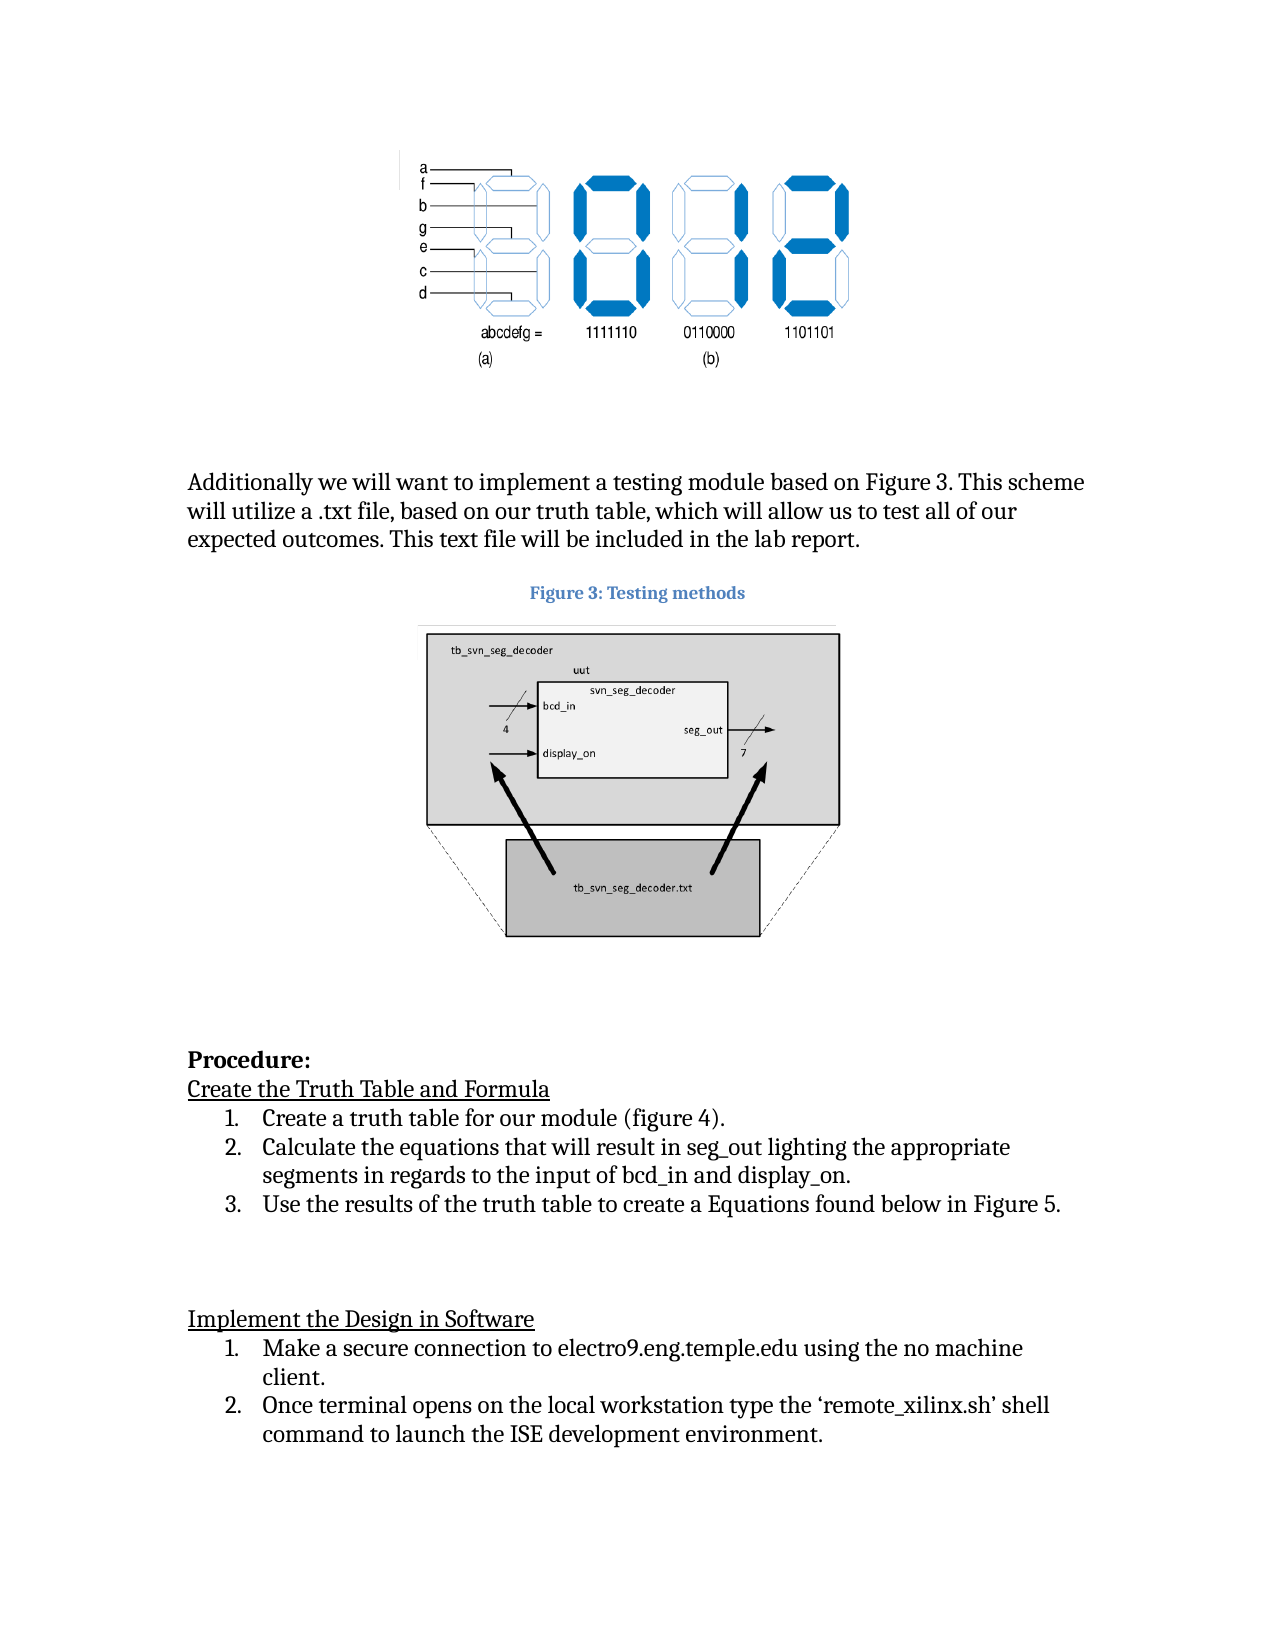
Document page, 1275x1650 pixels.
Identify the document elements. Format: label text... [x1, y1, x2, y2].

list Use the results of the truth table to create a Equations found below in Figure 5. [225, 1190, 1087, 1219]
list Calculate the equations that will result in seg_out lighting the appropriate segments in regards to the input of bcd_in and display_on. [225, 1132, 1087, 1190]
text Additionally we will want to implement a testing module based on Figure 3. This scheme will utilize a .txt file, based on our truth table, which will allow us to test all of our expected outcomes. This text file will be included in the lab report. [187, 468, 1087, 554]
picture [417, 625, 858, 947]
text Procedure: [187, 1046, 1087, 1075]
list Create a truth table for our module (figure 4). [225, 1104, 1087, 1132]
text Implement the Design in Software [187, 1305, 1087, 1334]
list Once terminal opens on the local workstation type the ‘remote_xilinx.sh’ shell command to launch the ISE development environment. [225, 1391, 1087, 1449]
text Figure 3: Testing methods [187, 583, 1087, 604]
picture [399, 150, 876, 384]
list Make a secure connection to electro9.eng.temple.edu using the no machine client. [225, 1334, 1087, 1391]
text Create the Truth Table and Formula [187, 1075, 1087, 1104]
